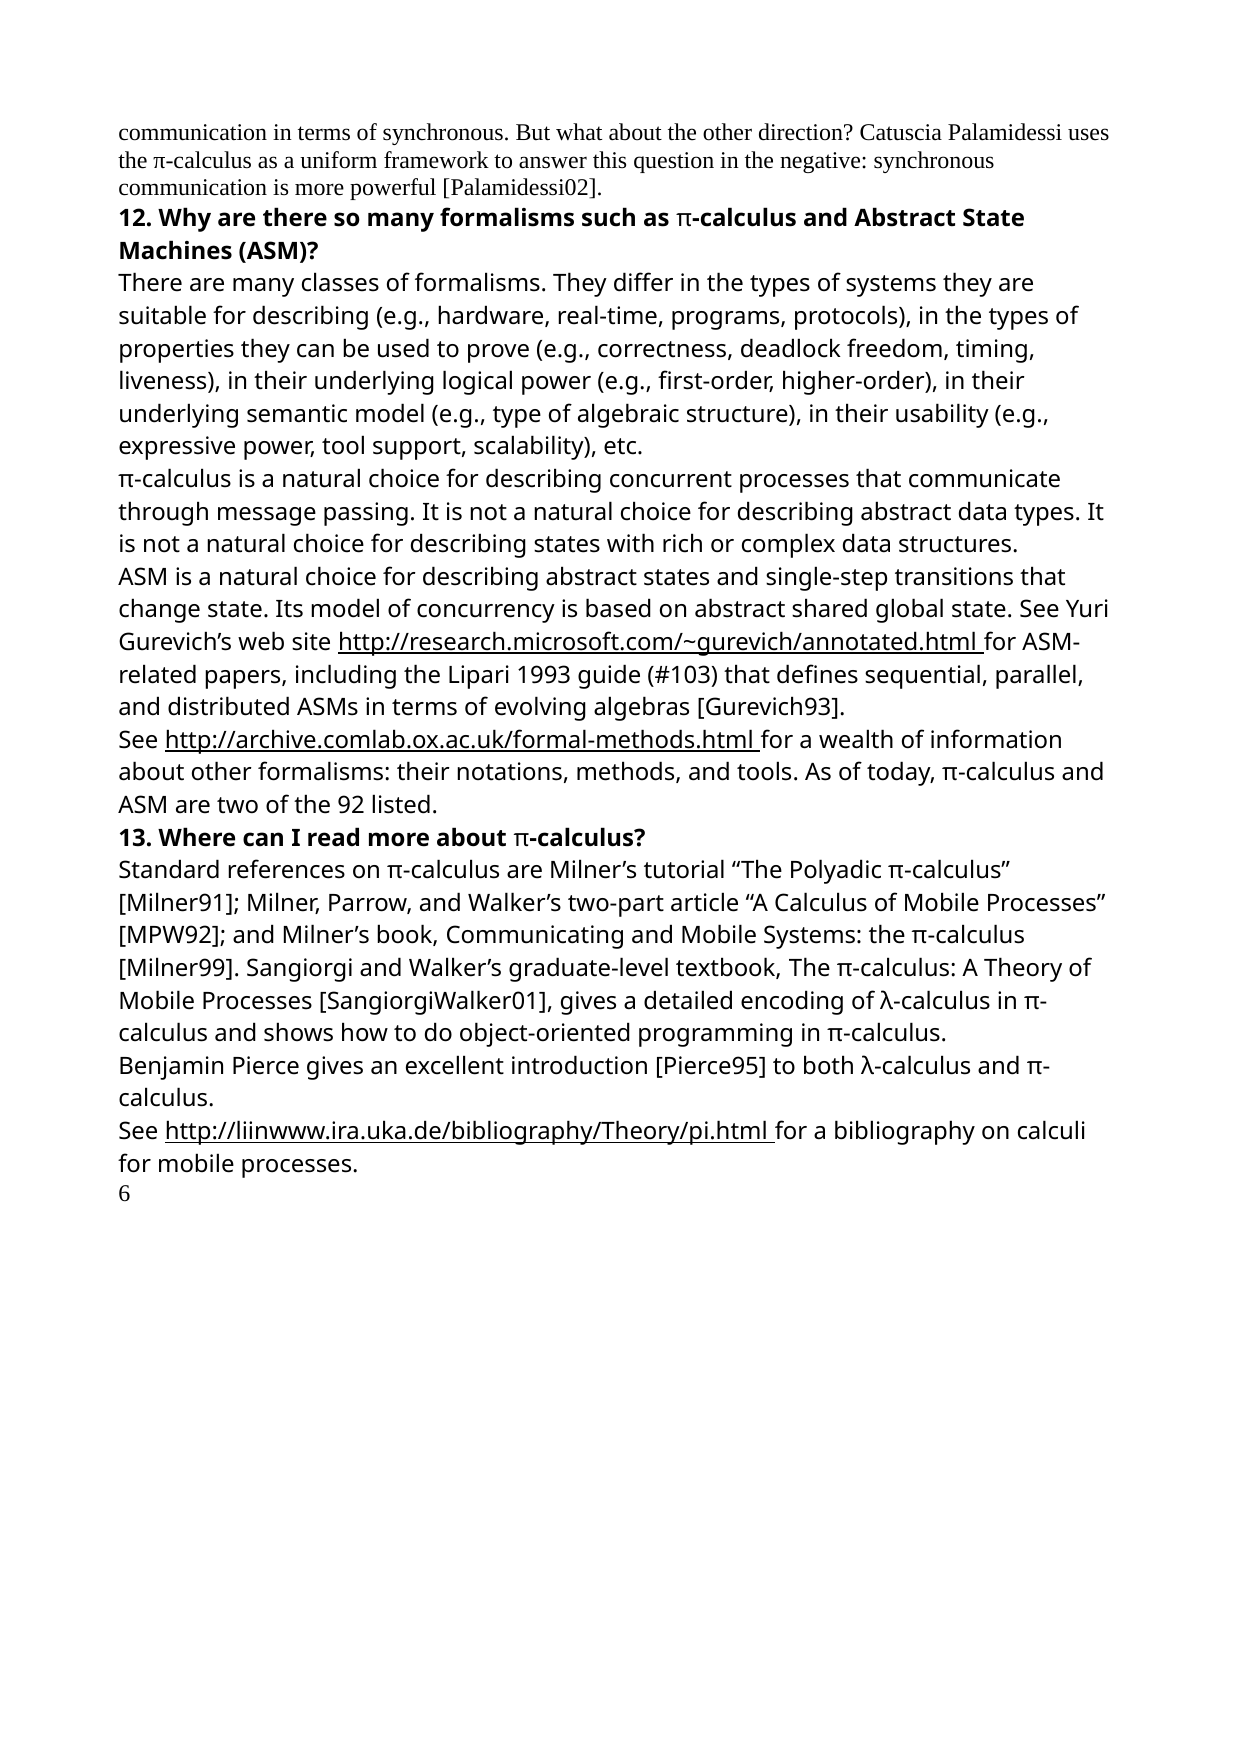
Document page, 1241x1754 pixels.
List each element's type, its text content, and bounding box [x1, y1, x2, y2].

text Benjamin Pierce gives an excellent introduction [Pierce95] to both λ-calculus and π-calculus. [118, 1049, 1122, 1114]
text See http://liinwww.ira.uka.de/bibliography/Theory/pi.html for a bibliography on calculi for mobile processes. [118, 1114, 1122, 1179]
text Standard references on π-calculus are Milner’s tutorial “The Polyadic π-calculus” [Milner91]; Milner, Parrow, and Walker’s two-part article “A Calculus of Mobile Processes” [MPW92]; and Milner’s book, Communicating and Mobile Systems: the π-calculus [Milner99]. Sangiorgi and Walker’s graduate-level textbook, The π-calculus: A Theory of Mobile Processes [SangiorgiWalker01], gives a detailed encoding of λ-calculus in π-calculus and shows how to do object-oriented programming in π-calculus. [118, 853, 1122, 1049]
text communication in terms of synchronous. But what about the other direction? Catuscia Palamidessi uses the π-calculus as a uniform framework to answer this question in the negative: synchronous communication is more powerful [Palamidessi02]. [118, 118, 1122, 201]
text See http://archive.comlab.ox.ac.uk/formal-methods.html for a wealth of information about other formalisms: their notations, methods, and tools. As of today, π-calculus and ASM are two of the 92 listed. [118, 723, 1122, 820]
text 13. Where can I read more about π-calculus? [118, 820, 1122, 853]
text π-calculus is a natural choice for describing concurrent processes that communicate through message passing. It is not a natural choice for describing abstract data types. It is not a natural choice for describing states with rich or complex data structures. [118, 462, 1122, 559]
text ASM is a natural choice for describing abstract states and single-step transitions that change state. Its model of concurrency is based on abstract shared global state. See Yuri Gurevich’s web site http://research.microsoft.com/~gurevich/annotated.html for ASM-related papers, including the Lipari 1993 guide (#103) that defines sequential, parallel, and distributed ASMs in terms of evolving algebras [Gurevich93]. [118, 559, 1122, 723]
text 12. Why are there so many formalisms such as π-calculus and Abstract State Machines (ASM)? [118, 201, 1122, 266]
text 6 [118, 1179, 1122, 1207]
text There are many classes of formalisms. They differ in the types of systems they are suitable for describing (e.g., hardware, real-time, programs, protocols), in the types of properties they can be used to prove (e.g., correctness, deadlock freedom, timing, liveness), in their underlying logical power (e.g., first-order, higher-order), in their underlying semantic model (e.g., type of algebraic structure), in their usability (e.g., expressive power, tool support, scalability), etc. [118, 266, 1122, 462]
